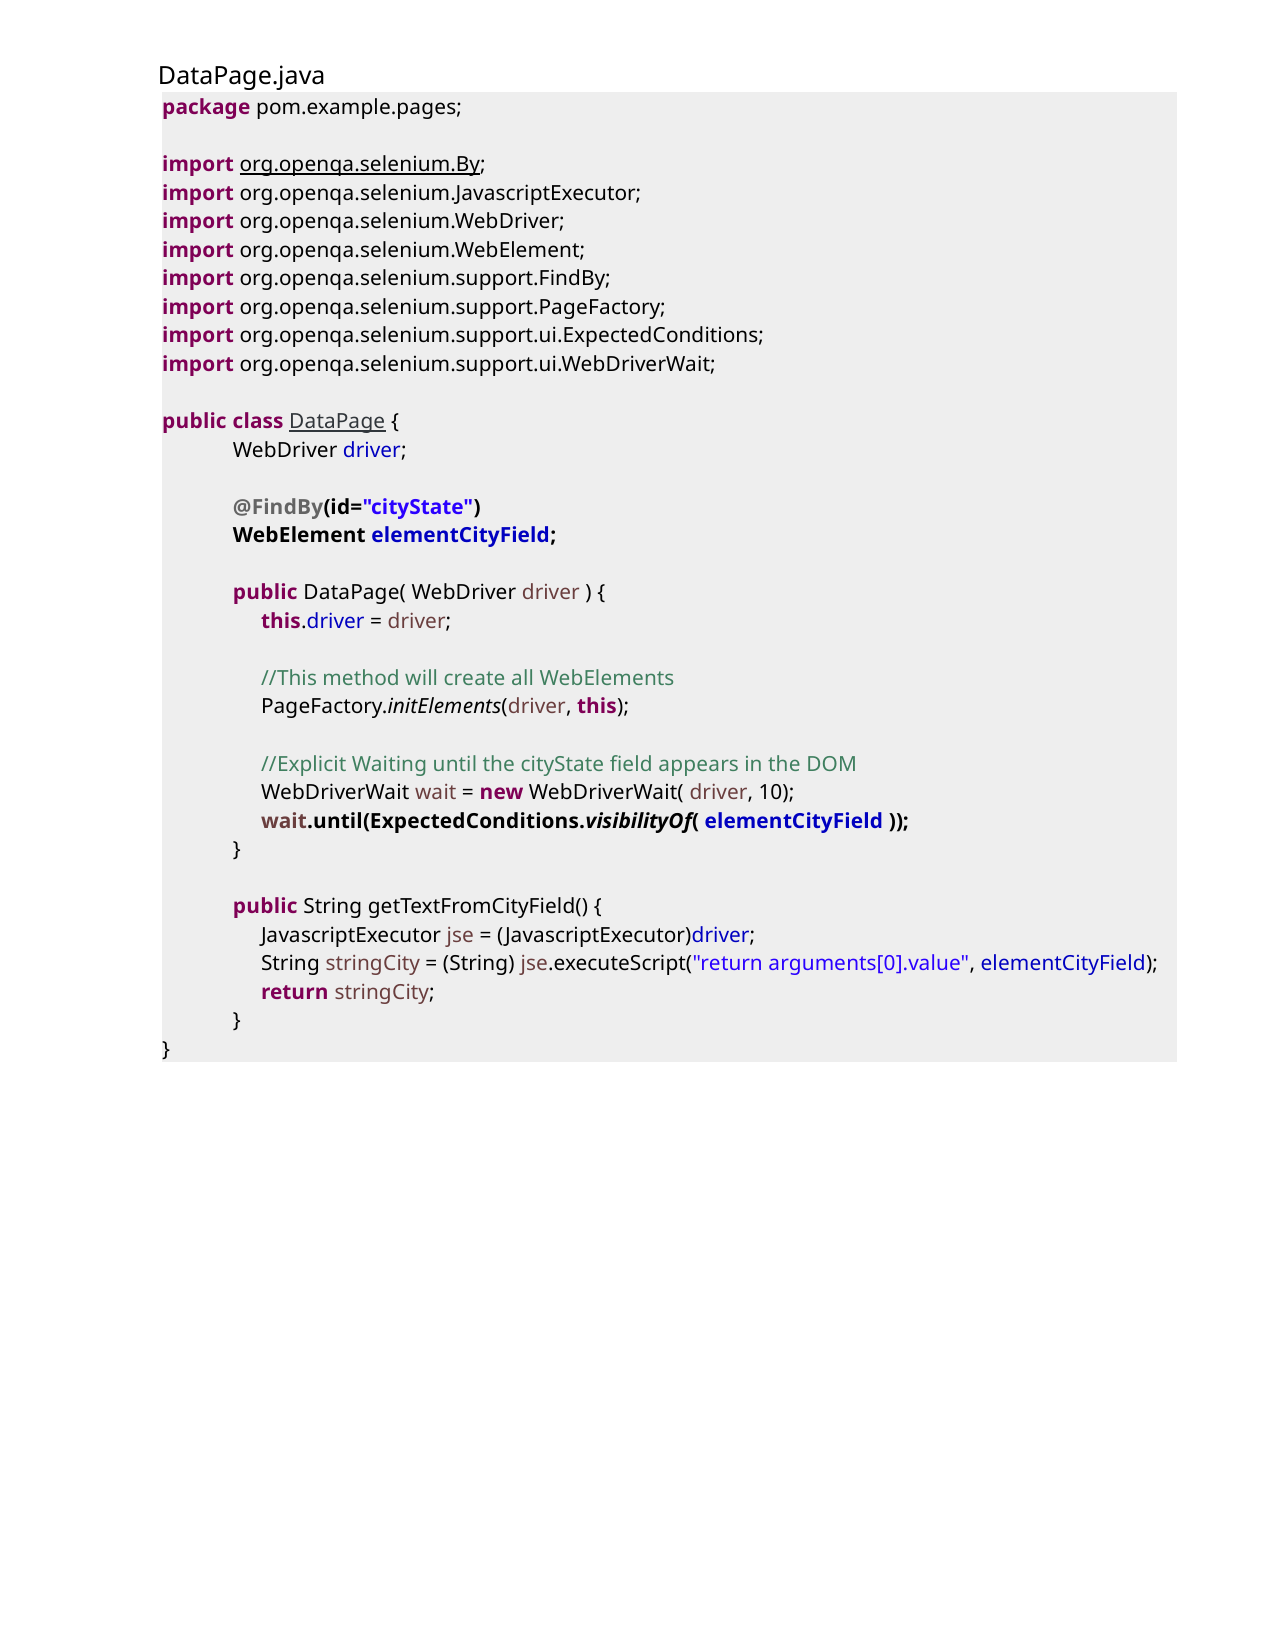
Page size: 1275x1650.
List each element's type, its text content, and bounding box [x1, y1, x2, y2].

text WebDriver driver; [162, 434, 1177, 463]
text package pom.example.pages; [162, 92, 1177, 121]
text import org.openqa.selenium.support.ui.WebDriverWait; [162, 349, 1177, 377]
text wait.until(ExpectedConditions.visibilityOf( elementCityField )); [162, 806, 1177, 834]
text import org.openqa.selenium.By; [162, 149, 1177, 178]
text JavascriptExecutor jse = (JavascriptExecutor)driver; [162, 920, 1177, 948]
text WebDriverWait wait = new WebDriverWait( driver, 10); [162, 777, 1177, 806]
text public String getTextFromCityField() { [162, 891, 1177, 920]
text return stringCity; [162, 977, 1177, 1005]
text this.driver = driver; [162, 606, 1177, 634]
text @FindBy(id="cityState") [162, 492, 1177, 520]
text } [162, 1005, 1177, 1034]
text WebElement elementCityField; [162, 520, 1177, 549]
text } [162, 1034, 1177, 1062]
text DataPage.java [158, 58, 1177, 92]
text } [162, 834, 1177, 863]
text String stringCity = (String) jse.executeScript("return arguments[0].value", elementCityField); [162, 948, 1177, 977]
text import org.openqa.selenium.support.ui.ExpectedConditions; [162, 320, 1177, 349]
text import org.openqa.selenium.JavascriptExecutor; [162, 178, 1177, 206]
text public DataPage( WebDriver driver ) { [162, 577, 1177, 606]
text //This method will create all WebElements [162, 663, 1177, 691]
text import org.openqa.selenium.support.PageFactory; [162, 292, 1177, 320]
text import org.openqa.selenium.WebDriver; [162, 206, 1177, 235]
text //Explicit Waiting until the cityState field appears in the DOM [162, 748, 1177, 777]
text PageFactory.initElements(driver, this); [162, 691, 1177, 720]
text import org.openqa.selenium.WebElement; [162, 235, 1177, 263]
text import org.openqa.selenium.support.FindBy; [162, 263, 1177, 292]
text public class DataPage { [162, 406, 1177, 434]
